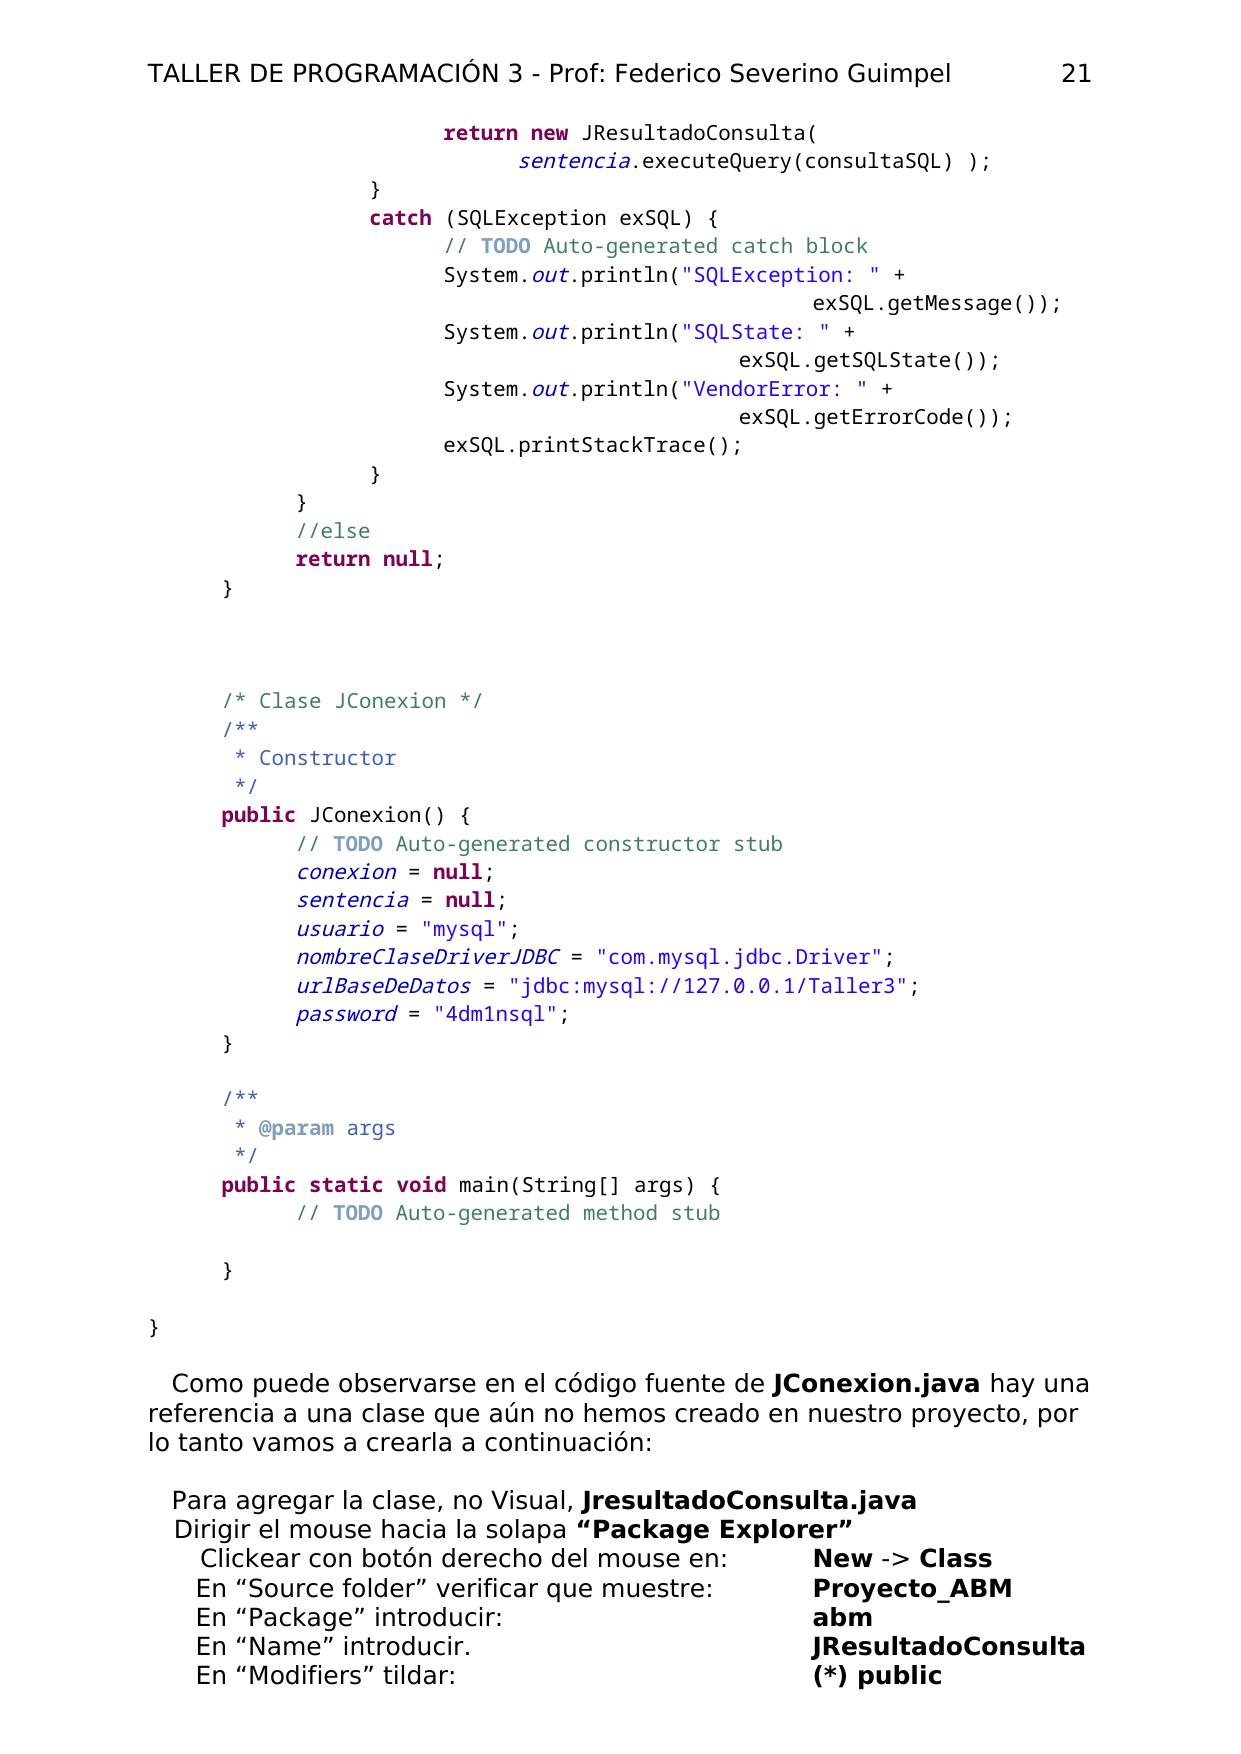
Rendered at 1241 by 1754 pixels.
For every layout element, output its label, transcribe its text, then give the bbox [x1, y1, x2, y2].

text System.out.println("SQLException: " + [148, 260, 1093, 288]
text conexion = null; [148, 857, 1093, 886]
text En “Modifiers” tildar: (*) public [148, 1661, 1093, 1691]
text En “Package” introducir: abm [148, 1603, 1093, 1632]
text } [148, 174, 1093, 203]
text } [148, 1312, 1093, 1341]
text System.out.println("VendorError: " + [148, 374, 1093, 402]
text catch (SQLException exSQL) { [148, 203, 1093, 231]
text nombreClaseDriverJDBC = "com.mysql.jdbc.Driver"; [148, 942, 1093, 971]
text // TODO Auto-generated constructor stub [148, 829, 1093, 857]
text return null; [148, 544, 1093, 573]
text } [148, 487, 1093, 516]
text exSQL.getMessage()); [148, 288, 1093, 317]
text } [148, 1028, 1093, 1056]
text } [148, 1255, 1093, 1284]
text public static void main(String[] args) { [148, 1170, 1093, 1198]
text * Constructor [148, 743, 1093, 772]
text usuario = "mysql"; [148, 914, 1093, 942]
text exSQL.printStackTrace(); [148, 431, 1093, 459]
text exSQL.getSQLState()); [148, 345, 1093, 374]
text exSQL.getErrorCode()); [148, 402, 1093, 431]
text } [148, 573, 1093, 601]
text */ [148, 772, 1093, 800]
text En “Source folder” verificar que muestre: Proyecto_ABM [148, 1574, 1093, 1603]
text Dirigir el mouse hacia la solapa “Package Explorer” [148, 1516, 1093, 1545]
text sentencia = null; [148, 886, 1093, 914]
text Para agregar la clase, no Visual, JresultadoConsulta.java [148, 1486, 1093, 1516]
text // TODO Auto-generated catch block [148, 231, 1093, 260]
text /** [148, 715, 1093, 743]
text /* Clase JConexion */ [148, 686, 1093, 715]
text public JConexion() { [148, 800, 1093, 829]
text /** [148, 1084, 1093, 1113]
text * @param args [148, 1113, 1093, 1141]
text //else [148, 516, 1093, 544]
text // TODO Auto-generated method stub [148, 1198, 1093, 1227]
text urlBaseDeDatos = "jdbc:mysql://127.0.0.1/Taller3"; [148, 971, 1093, 999]
text password = "4dm1nsql"; [148, 999, 1093, 1028]
text */ [148, 1141, 1093, 1170]
text En “Name” introducir. JResultadoConsulta [148, 1632, 1093, 1661]
text System.out.println("SQLState: " + [148, 317, 1093, 345]
text return new JResultadoConsulta( [148, 118, 1093, 146]
text Como puede observarse en el código fuente de JConexion.java hay una referencia a una clase que aún no hemos creado en nuestro proyecto, por lo tanto vamos a crearla a continuación: [148, 1370, 1093, 1457]
text } [148, 459, 1093, 487]
text sentencia.executeQuery(consultaSQL) ); [148, 146, 1093, 174]
text Clickear con botón derecho del mouse en: New -> Class [148, 1545, 1093, 1574]
